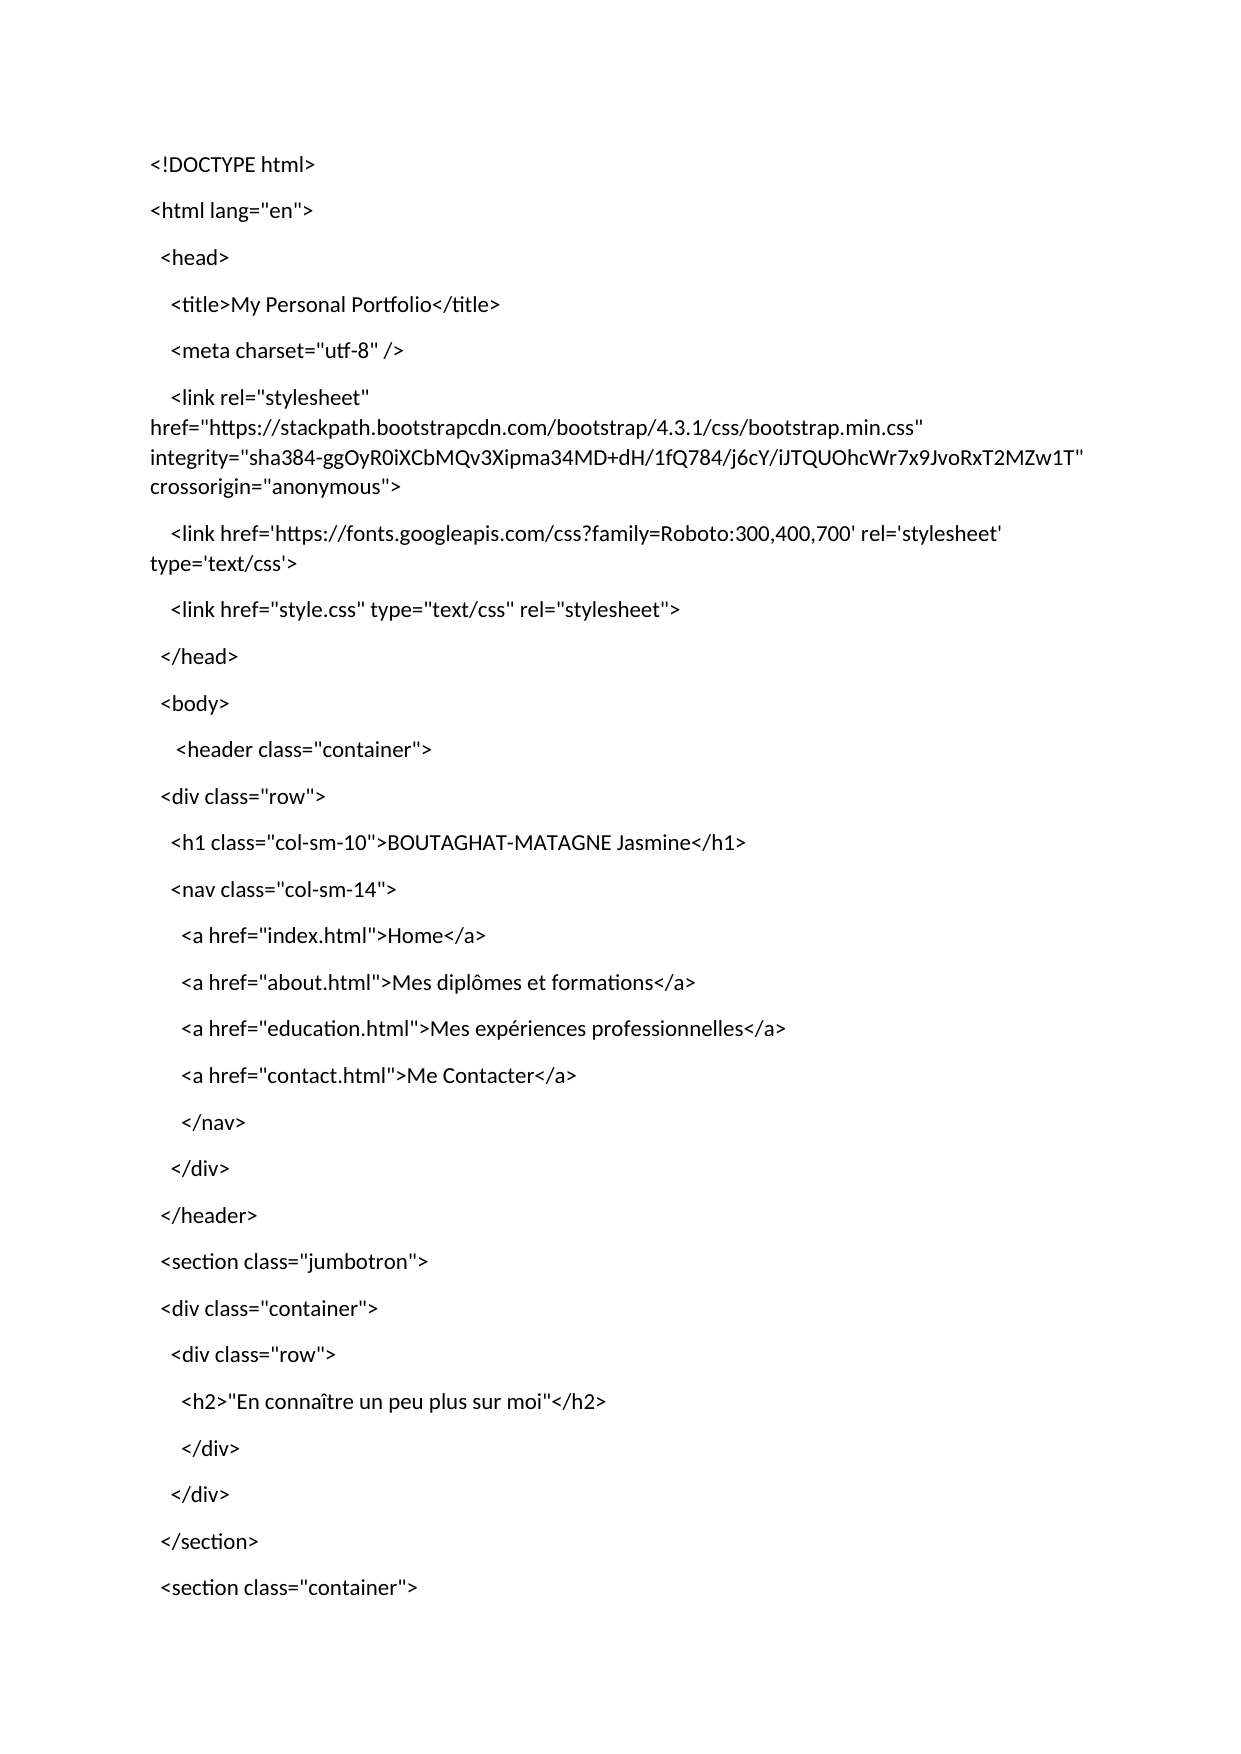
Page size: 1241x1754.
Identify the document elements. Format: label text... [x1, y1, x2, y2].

text </div> [150, 1434, 1090, 1462]
text <title>My Personal Portfolio</title> [150, 290, 1090, 318]
text <a href="contact.html">Me Contacter</a> [150, 1061, 1090, 1089]
text <html lang="en"> [150, 197, 1090, 224]
text <body> [150, 689, 1090, 717]
text </nav> [150, 1108, 1090, 1136]
text <div class="row"> [150, 1341, 1090, 1368]
text <h2>"En connaître un peu plus sur moi"</h2> [150, 1387, 1090, 1415]
text <a href="index.html">Home</a> [150, 921, 1090, 949]
text <link href='https://fonts.googleapis.com/css?family=Roboto:300,400,700' rel='stylesheet' type='text/css'> [150, 519, 1090, 577]
text <div class="container"> [150, 1294, 1090, 1322]
text </head> [150, 642, 1090, 670]
text <link rel="stylesheet" href="https://stackpath.bootstrapcdn.com/bootstrap/4.3.1/css/bootstrap.min.css" integrity="sha384-ggOyR0iXCbMQv3Xipma34MD+dH/1fQ784/j6cY/iJTQUOhcWr7x9JvoRxT2MZw1T" crossorigin="anonymous"> [150, 383, 1090, 501]
text <head> [150, 243, 1090, 271]
text <section class="container"> [150, 1573, 1090, 1601]
text <h1 class="col-sm-10">BOUTAGHAT-MATAGNE Jasmine</h1> [150, 828, 1090, 856]
text </section> [150, 1527, 1090, 1555]
text <!DOCTYPE html> [150, 150, 1090, 178]
text <meta charset="utf-8" /> [150, 336, 1090, 364]
text <nav class="col-sm-14"> [150, 875, 1090, 903]
text <header class="container"> [150, 735, 1090, 763]
text <div class="row"> [150, 782, 1090, 810]
text </div> [150, 1154, 1090, 1182]
text <a href="education.html">Mes expériences professionnelles</a> [150, 1014, 1090, 1043]
text <section class="jumbotron"> [150, 1247, 1090, 1275]
text <link href="style.css" type="text/css" rel="stylesheet"> [150, 596, 1090, 623]
text <a href="about.html">Mes diplômes et formations</a> [150, 968, 1090, 996]
text </div> [150, 1480, 1090, 1508]
text </header> [150, 1201, 1090, 1229]
